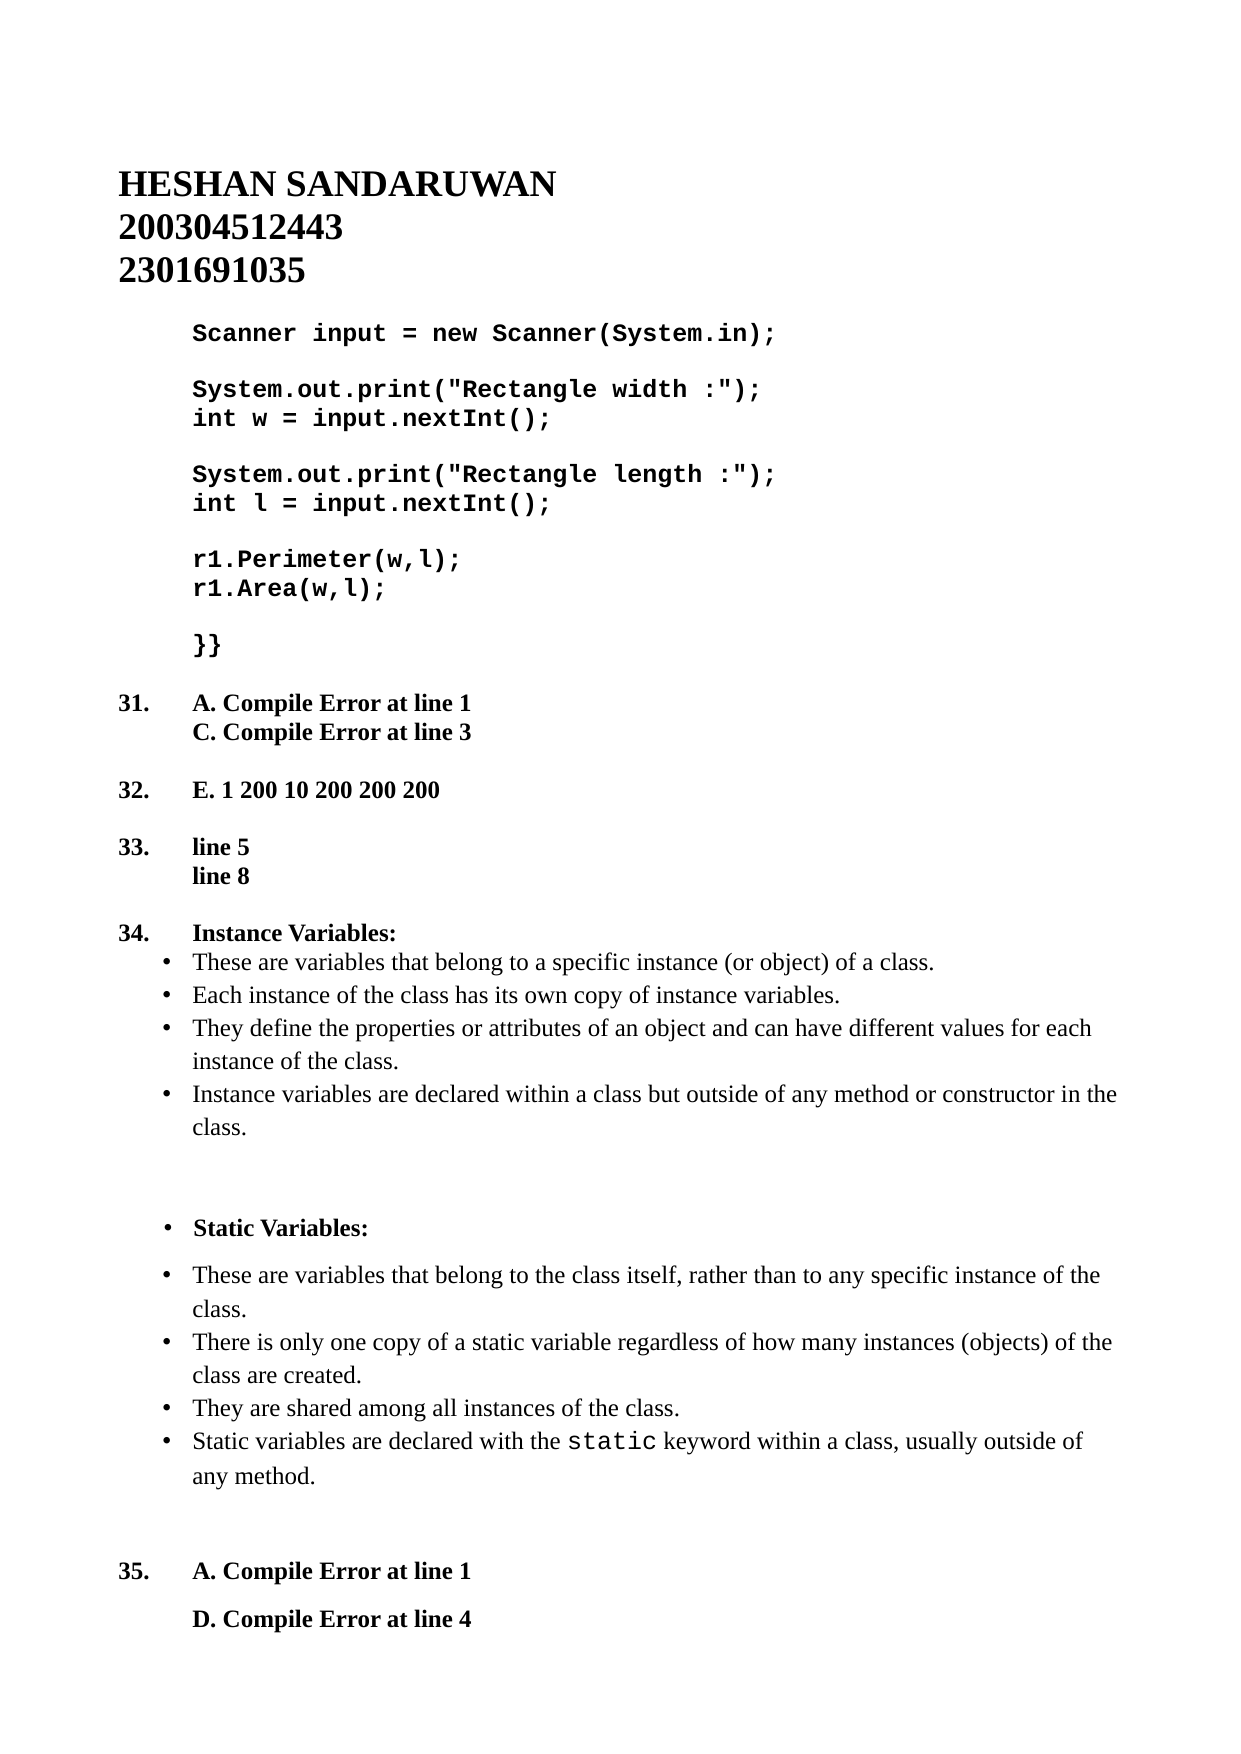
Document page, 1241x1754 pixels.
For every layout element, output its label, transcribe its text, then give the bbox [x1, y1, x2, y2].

list These are variables that belong to the class itself, rather than to any specific instance of the class. [162, 1261, 1122, 1322]
list Static variables are declared with the static keyword within a class, usually outside of any method. [162, 1426, 1122, 1489]
text int w = input.nextInt(); [118, 405, 1122, 433]
list Instance variables are declared within a class but outside of any method or constructor in the class. [162, 1079, 1122, 1141]
text System.out.print("Rectangle width :"); [118, 377, 1122, 405]
text 35. A. Compile Error at line 1 [118, 1556, 1122, 1585]
text }} [118, 632, 1122, 660]
list Each instance of the class has its own copy of instance variables. [162, 980, 1122, 1009]
text D. Compile Error at line 4 [118, 1604, 1122, 1632]
text 31. A. Compile Error at line 1 [118, 688, 1122, 717]
text 33. line 5 [118, 832, 1122, 861]
list They define the properties or attributes of an object and can have different values for each instance of the class. [162, 1013, 1122, 1075]
list These are variables that belong to a specific instance (or object) of a class. [162, 947, 1122, 976]
text r1.Perimeter(w,l); [118, 547, 1122, 575]
text Scanner input = new Scanner(System.in); [118, 320, 1122, 348]
list They are shared among all instances of the class. [162, 1393, 1122, 1421]
text int l = input.nextInt(); [118, 490, 1122, 518]
text line 8 [118, 861, 1122, 890]
text 32. E. 1 200 10 200 200 200 [118, 775, 1122, 803]
list Static Variables: [164, 1213, 1122, 1242]
text C. Compile Error at line 3 [118, 717, 1122, 746]
text System.out.print("Rectangle length :"); [118, 462, 1122, 490]
text r1.Area(w,l); [118, 575, 1122, 603]
list There is only one copy of a static variable regardless of how many instances (objects) of the class are created. [162, 1327, 1122, 1388]
text 34. Instance Variables: [118, 918, 1122, 947]
